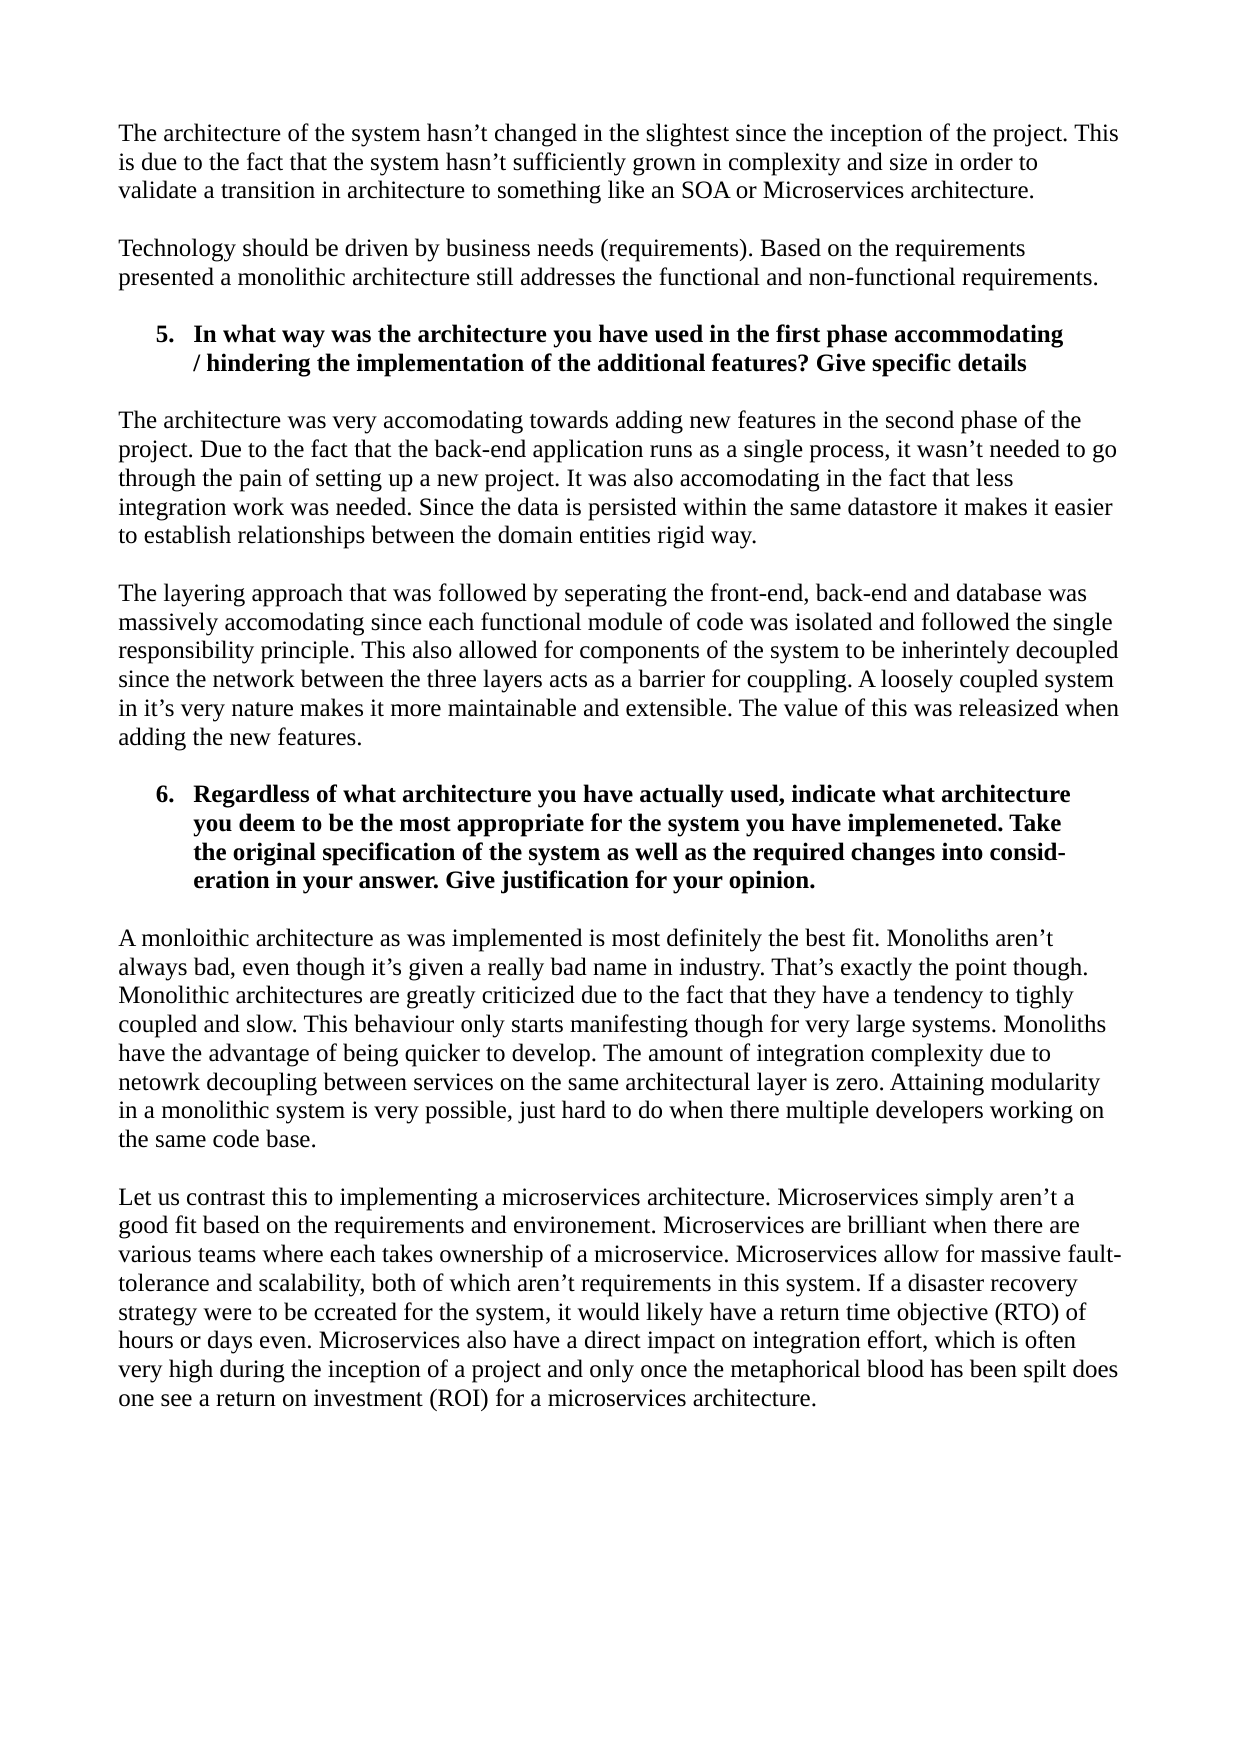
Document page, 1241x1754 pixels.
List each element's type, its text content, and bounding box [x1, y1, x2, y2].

text The architecture was very accomodating towards adding new features in the second phase of the project. Due to the fact that the back-end application runs as a single process, it wasn’t needed to go through the pain of setting up a new project. It was also accomodating in the fact that less integration work was needed. Since the data is persisted within the same datastore it makes it easier to establish relationships between the domain entities rigid way. [118, 406, 1122, 549]
text A monloithic architecture as was implemented is most definitely the best fit. Monoliths aren’t always bad, even though it’s given a really bad name in industry. That’s exactly the point though. Monolithic architectures are greatly criticized due to the fact that they have a tendency to tighly coupled and slow. This behaviour only starts manifesting though for very large systems. Monoliths have the advantage of being quicker to develop. The amount of integration complexity due to netowrk decoupling between services on the same architectural layer is zero. Attaining modularity in a monolithic system is very possible, just hard to do when there multiple developers working on the same code base. [118, 923, 1122, 1153]
list you deem to be the most appropriate for the system you have implemeneted. Take [156, 808, 1122, 837]
list Regardless of what architecture you have actually used, indicate what architecture [156, 779, 1122, 808]
text The architecture of the system hasn’t changed in the slightest since the inception of the project. This is due to the fact that the system hasn’t sufficiently grown in complexity and size in order to validate a transition in architecture to something like an SOA or Microservices architecture. [118, 118, 1122, 204]
list / hindering the implementation of the additional features? Give specific details [156, 348, 1122, 377]
text Let us contrast this to implementing a microservices architecture. Microservices simply aren’t a good fit based on the requirements and environement. Microservices are brilliant when there are various teams where each takes ownership of a microservice. Microservices allow for massive fault-tolerance and scalability, both of which aren’t requirements in this system. If a disaster recovery strategy were to be ccreated for the system, it would likely have a return time objective (RTO) of hours or days even. Microservices also have a direct impact on integration effort, which is often very high during the inception of a project and only once the metaphorical blood has been spilt does one see a return on investment (ROI) for a microservices architecture. [118, 1182, 1122, 1412]
text The layering approach that was followed by seperating the front-end, back-end and database was massively accomodating since each functional module of code was isolated and followed the single responsibility principle. This also allowed for components of the system to be inherintely decoupled since the network between the three layers acts as a barrier for couppling. A loosely coupled system in it’s very nature makes it more maintainable and extensible. The value of this was releasized when adding the new features. [118, 578, 1122, 751]
list eration in your answer. Give justification for your opinion. [156, 866, 1122, 894]
list In what way was the architecture you have used in the first phase accommodating [156, 319, 1122, 348]
text Technology should be driven by business needs (requirements). Based on the requirements presented a monolithic architecture still addresses the functional and non-functional requirements. [118, 233, 1122, 291]
list the original specification of the system as well as the required changes into consid- [156, 837, 1122, 866]
